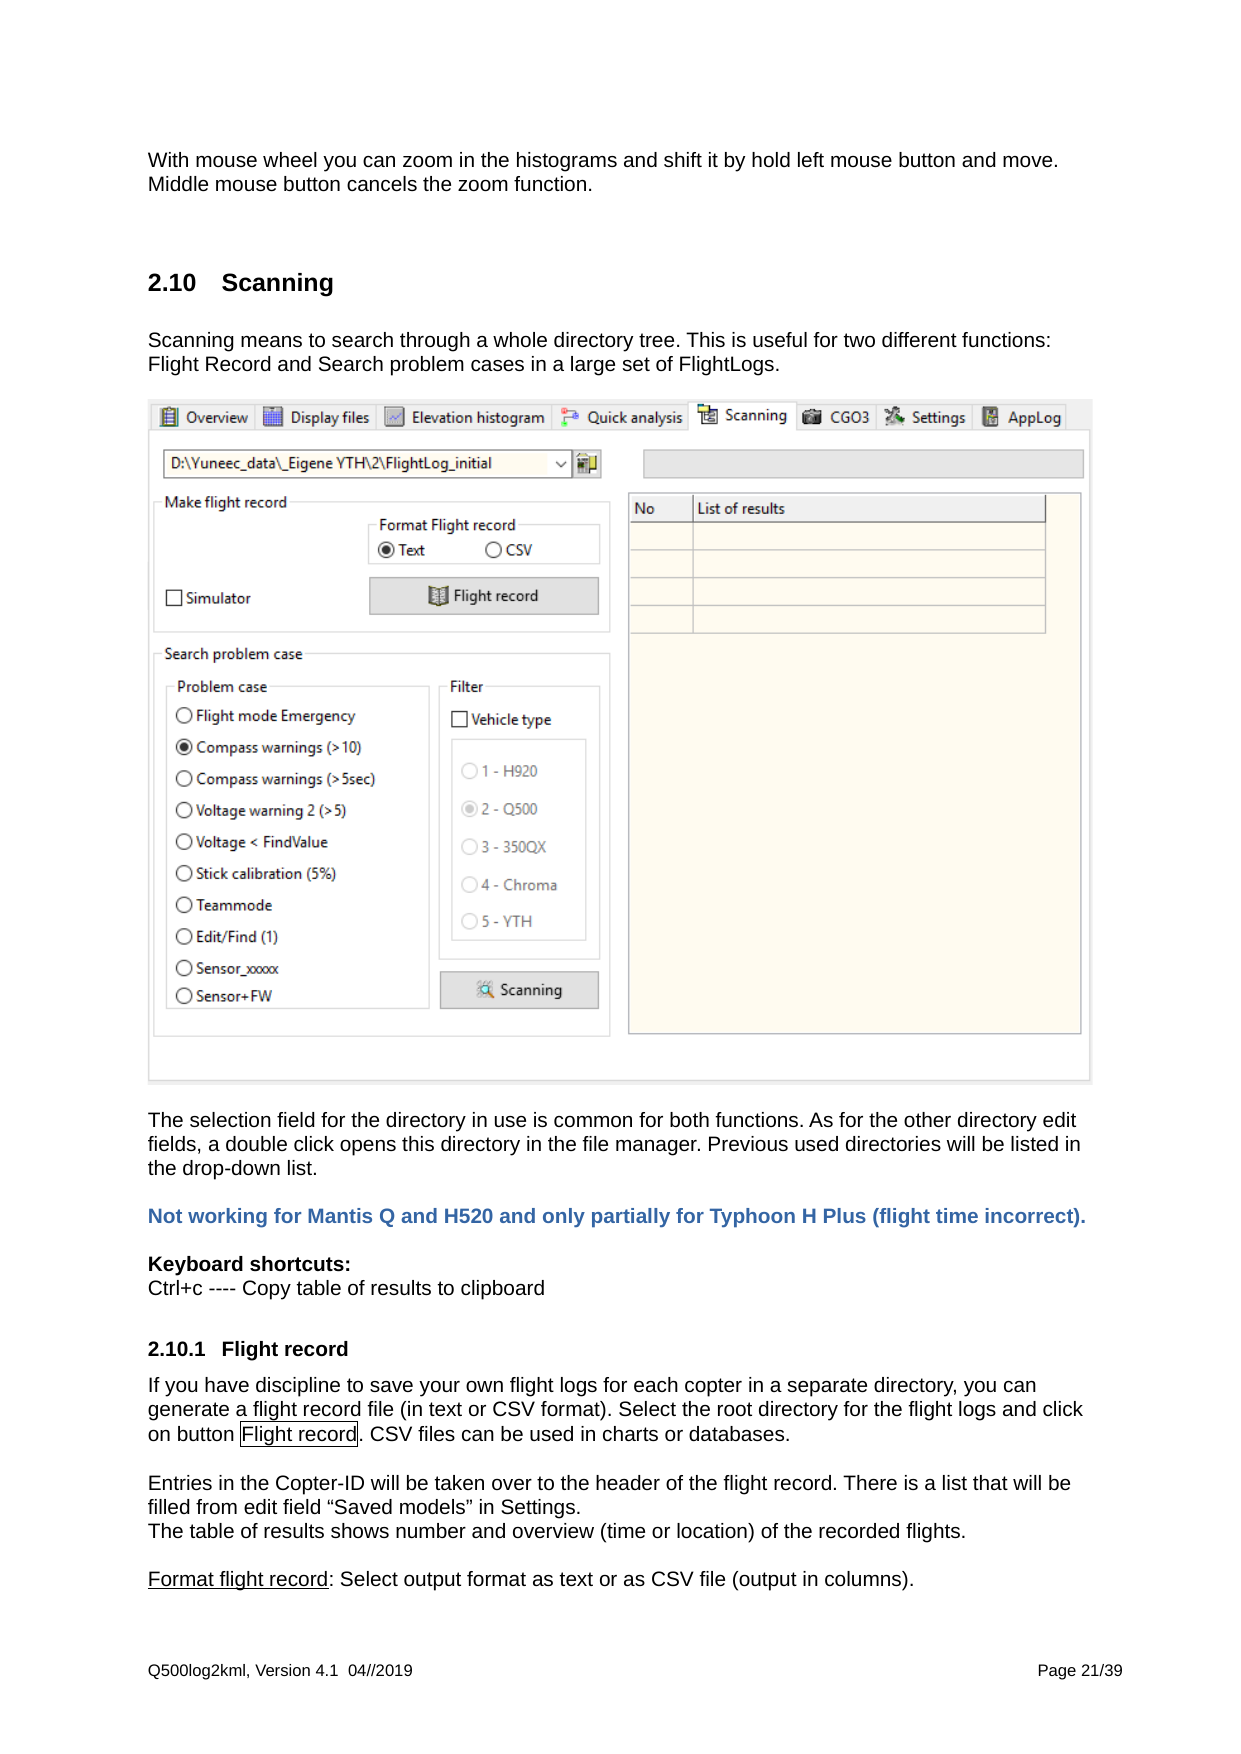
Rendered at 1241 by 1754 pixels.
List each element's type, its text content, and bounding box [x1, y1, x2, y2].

text Not working for Mantis Q and H520 and only partially for Typhoon H Plus (flight time incorrect). [148, 1204, 1093, 1228]
subtitle Scanning [148, 268, 1093, 297]
text Keyboard shortcuts: [148, 1252, 1093, 1276]
text With mouse wheel you can zoom in the histograms and shift it by hold left mouse button and move. Middle mouse button cancels the zoom function. [148, 148, 1093, 196]
subtitle Flight record [148, 1336, 1093, 1360]
text If you have discipline to save your own flight logs for each copter in a separate directory, you can generate a flight record file (in text or CSV format). Select the root directory for the flight logs and click on button Flight record. CSV files can be used in charts or databases. [148, 1373, 1093, 1447]
text Scanning means to search through a whole directory tree. This is useful for two different functions: Flight Record and Search problem cases in a large set of FlightLogs. [148, 327, 1093, 375]
picture [147, 399, 1093, 1085]
text The table of results shows number and overview (time or location) of the recorded flights. [148, 1519, 1093, 1543]
text Format flight record: Select output format as text or as CSV file (output in columns). [148, 1567, 1093, 1591]
text Entries in the Copter-ID will be taken over to the header of the flight record. There is a list that will be filled from edit field “Saved models” in Settings. [148, 1471, 1093, 1519]
text Ctrl+c ---- Copy table of results to clipboard [148, 1276, 1093, 1300]
text The selection field for the directory in use is common for both functions. As for the other directory edit fields, a double click opens this directory in the file manager. Previous used directories will be listed in the drop-down list. [148, 1108, 1093, 1180]
